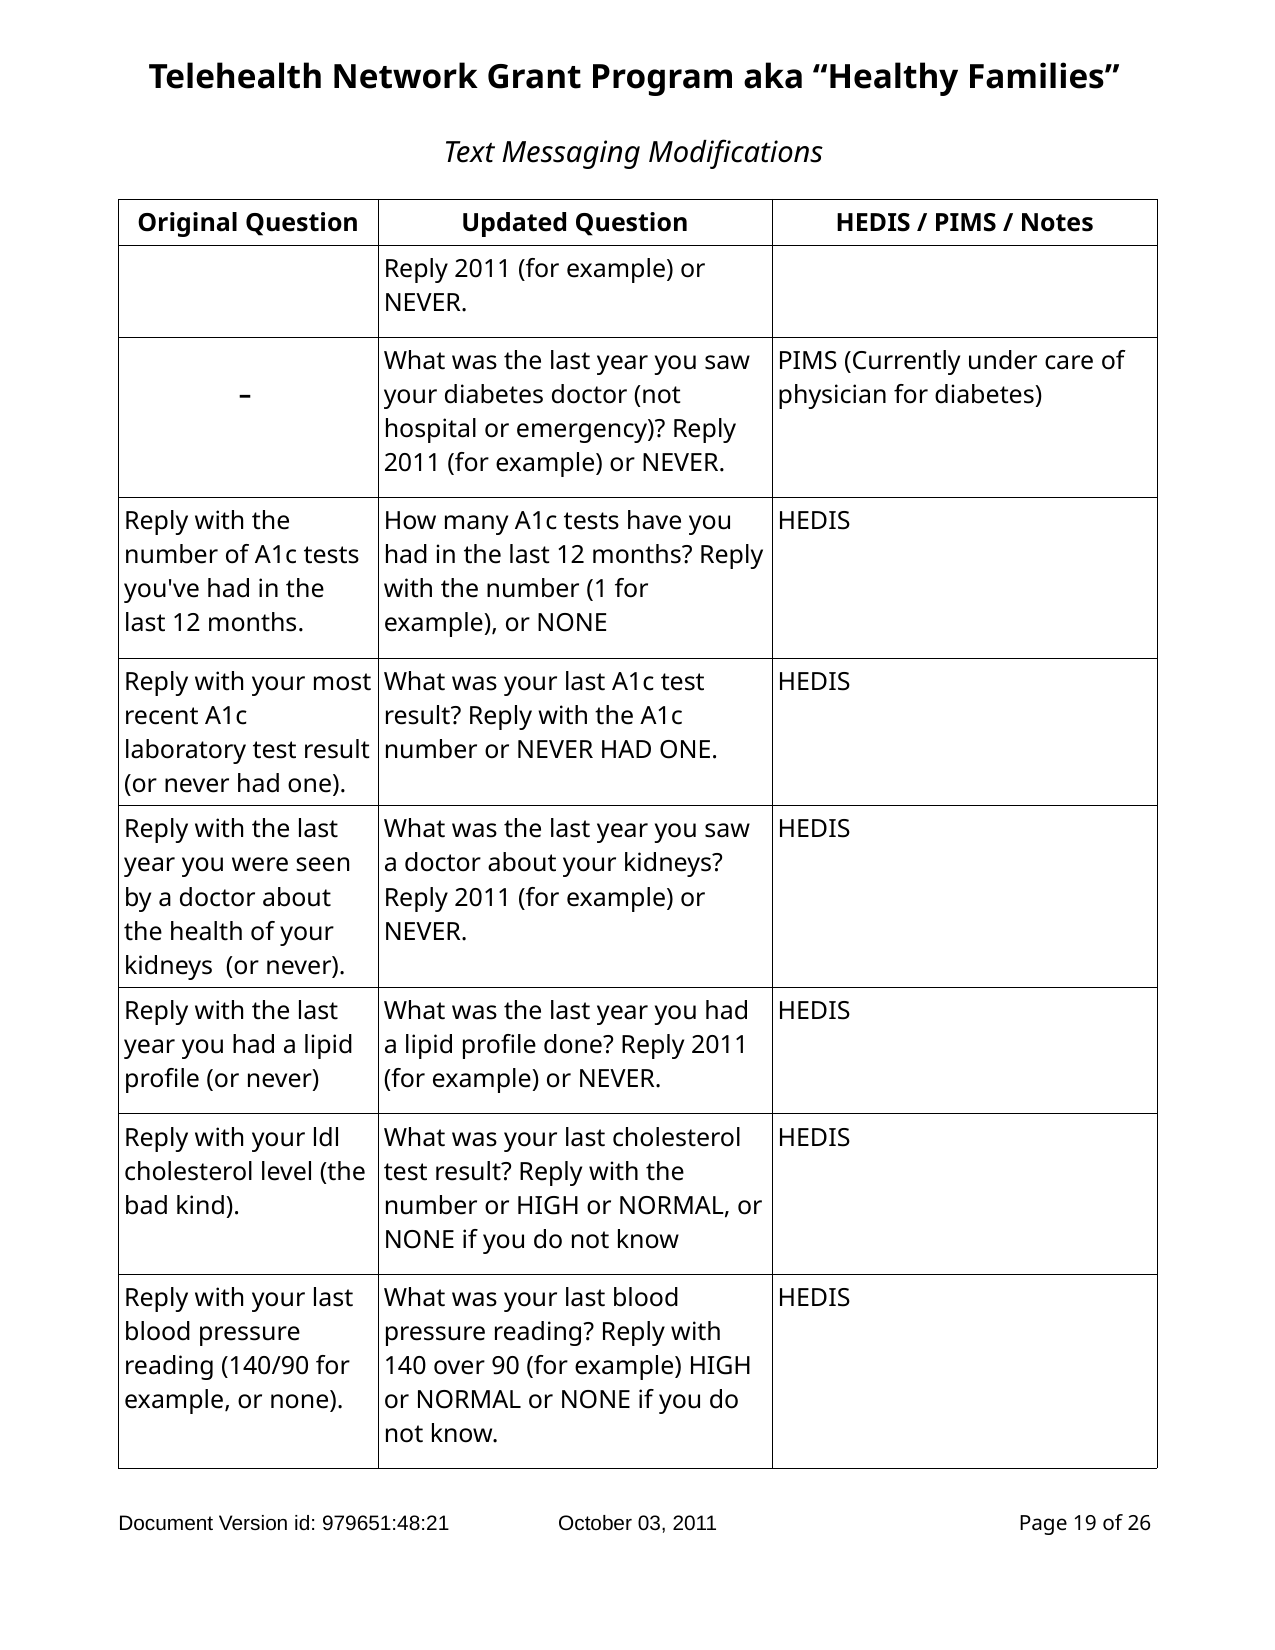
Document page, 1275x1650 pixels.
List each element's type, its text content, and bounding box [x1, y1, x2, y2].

table_cell Reply with your ldl cholesterol level (the bad kind). [119, 1114, 378, 1274]
table_cell Reply 2011 (for example) or NEVER. [379, 246, 772, 337]
table_header Original Question [119, 200, 378, 244]
table_header Updated Question [379, 200, 772, 244]
table_cell Reply with the last year you were seen by a doctor about the health of your kidneys (or never). [119, 806, 378, 987]
table_cell Reply with the number of A1c tests you've had in the last 12 months. [119, 498, 378, 657]
table_cell PIMS (Currently under care of physician for diabetes) [773, 338, 1157, 497]
table_cell How many A1c tests have you had in the last 12 months? Reply with the number (1 for example), or NONE [379, 498, 772, 657]
table_cell HEDIS [773, 988, 1157, 1113]
table_cell [773, 246, 1157, 337]
table_cell What was the last year you saw your diabetes doctor (not hospital or emergency)? Reply 2011 (for example) or NEVER. [379, 338, 772, 497]
table_cell Reply with your most recent A1c laboratory test result (or never had one). [119, 659, 378, 805]
table_cell What was your last cholesterol test result? Reply with the number or HIGH or NORMAL, or NONE if you do not know [379, 1114, 772, 1274]
table_cell HEDIS [773, 1114, 1157, 1274]
table_cell What was the last year you had a lipid profile done? Reply 2011 (for example) or NEVER. [379, 988, 772, 1113]
table_cell What was the last year you saw a doctor about your kidneys? Reply 2011 (for example) or NEVER. [379, 806, 772, 987]
table_cell [119, 246, 378, 337]
table_cell – [119, 338, 378, 497]
table_cell HEDIS [773, 1275, 1157, 1468]
table_cell What was your last A1c test result? Reply with the A1c number or NEVER HAD ONE. [379, 659, 772, 805]
table_cell HEDIS [773, 806, 1157, 987]
table_cell HEDIS [773, 659, 1157, 805]
table_header HEDIS / PIMS / Notes [773, 200, 1157, 244]
table_cell What was your last blood pressure reading? Reply with 140 over 90 (for example) HIGH or NORMAL or NONE if you do not know. [379, 1275, 772, 1468]
table_cell HEDIS [773, 498, 1157, 657]
table_cell Reply with the last year you had a lipid profile (or never) [119, 988, 378, 1113]
table_cell Reply with your last blood pressure reading (140/90 for example, or none). [119, 1275, 378, 1468]
